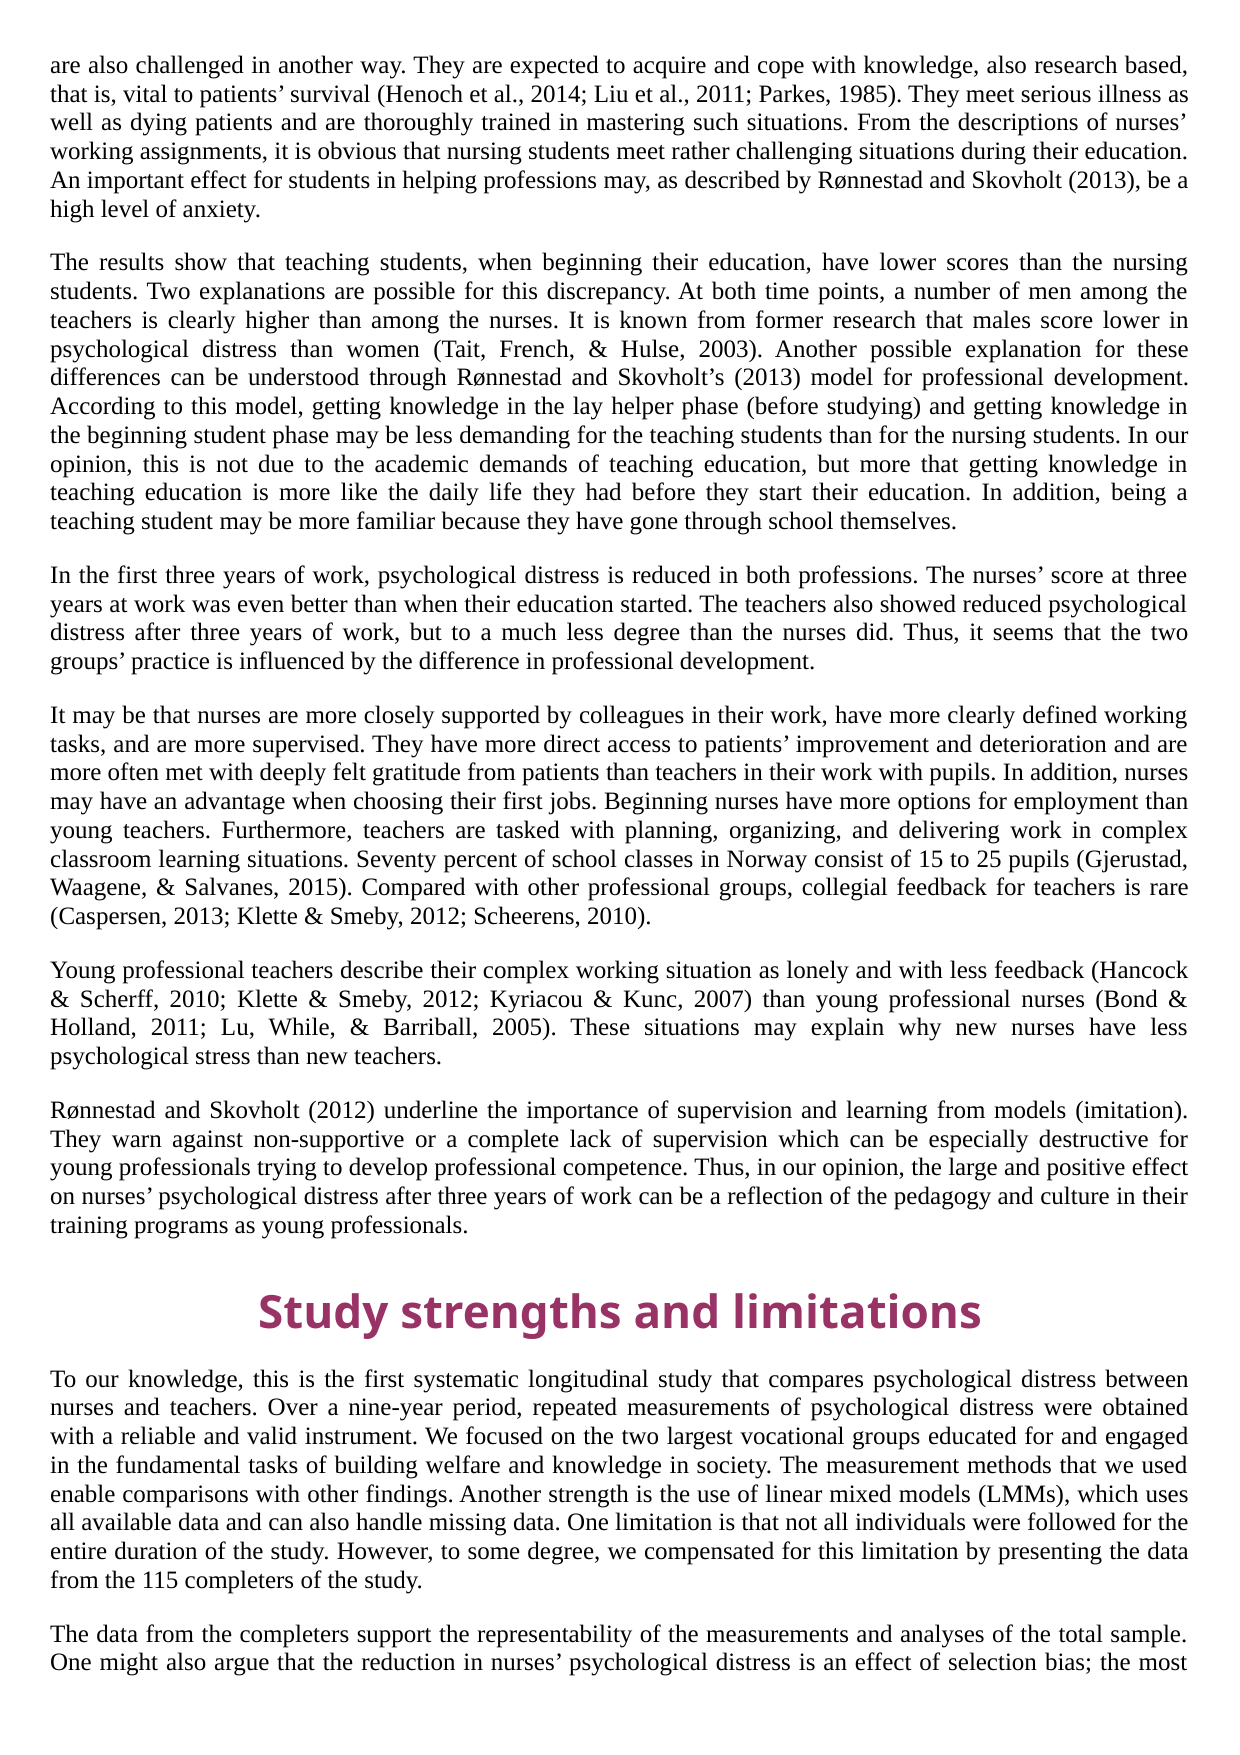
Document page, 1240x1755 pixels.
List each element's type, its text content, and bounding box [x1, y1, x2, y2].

text are also challenged in another way. They are expected to acquire and cope with knowledge, also research based, that is, vital to patients’ survival (Henoch et al., 2014; Liu et al., 2011; Parkes, 1985). They meet serious illness as well as dying patients and are thoroughly trained in mastering such situations. From the descriptions of nurses’ working assignments, it is obvious that nursing students meet rather challenging situations during their education. An important effect for students in helping professions may, as described by Rønnestad and Skovholt (2013), be a high level of anxiety. [50, 50, 1189, 222]
text It may be that nurses are more closely supported by colleagues in their work, have more clearly defined working tasks, and are more supervised. They have more direct access to patients’ improvement and deterioration and are more often met with deeply felt gratitude from patients than teachers in their work with pupils. In addition, nurses may have an advantage when choosing their first jobs. Beginning nurses have more options for employment than young teachers. Furthermore, teachers are tasked with planning, organizing, and delivering work in complex classroom learning situations. Seventy percent of school classes in Norway consist of 15 to 25 pupils (Gjerustad, Waagene, & Salvanes, 2015). Compared with other professional groups, collegial feedback for teachers is rare (Caspersen, 2013; Klette & Smeby, 2012; Scheerens, 2010). [50, 700, 1189, 930]
text Young professional teachers describe their complex working situation as lonely and with less feedback (Hancock & Scherff, 2010; Klette & Smeby, 2012; Kyriacou & Kunc, 2007) than young professional nurses (Bond & Holland, 2011; Lu, While, & Barriball, 2005). These situations may explain why new nurses have less psychological stress than new teachers. [50, 955, 1189, 1070]
text In the first three years of work, psychological distress is reduced in both professions. The nurses’ score at three years at work was even better than when their education started. The teachers also showed reduced psychological distress after three years of work, but to a much less degree than the nurses did. Thus, it seems that the two groups’ practice is influenced by the difference in professional development. [50, 560, 1189, 675]
text The results show that teaching students, when beginning their education, have lower scores than the nursing students. Two explanations are possible for this discrepancy. At both time points, a number of men among the teachers is clearly higher than among the nurses. It is known from former research that males score lower in psychological distress than women (Tait, French, & Hulse, 2003). Another possible explanation for these differences can be understood through Rønnestad and Skovholt’s (2013) model for professional development. According to this model, getting knowledge in the lay helper phase (before studying) and getting knowledge in the beginning student phase may be less demanding for the teaching students than for the nursing students. In our opinion, this is not due to the academic demands of teaching education, but more that getting knowledge in teaching education is more like the daily life they had before they start their education. In addition, being a teaching student may be more familiar because they have gone through school themselves. [50, 247, 1189, 535]
text To our knowledge, this is the first systematic longitudinal study that compares psychological distress between nurses and teachers. Over a nine-year period, repeated measurements of psychological distress were obtained with a reliable and valid instrument. We focused on the two largest vocational groups educated for and engaged in the fundamental tasks of building welfare and knowledge in society. The measurement methods that we used enable comparisons with other findings. Another strength is the use of linear mixed models (LMMs), which uses all available data and can also handle missing data. One limitation is that not all individuals were followed for the entire duration of the study. However, to some degree, we compensated for this limitation by presenting the data from the 115 completers of the study. [50, 1364, 1189, 1594]
text The data from the completers support the representability of the measurements and analyses of the total sample. One might also argue that the reduction in nurses’ psychological distress is an effect of selection bias; the most [50, 1619, 1189, 1676]
text Rønnestad and Skovholt (2012) underline the importance of supervision and learning from models (imitation). They warn against non-supportive or a complete lack of supervision which can be especially destructive for young professionals trying to develop professional competence. Thus, in our opinion, the large and positive effect on nurses’ psychological distress after three years of work can be a reflection of the pedagogy and culture in their training programs as young professionals. [50, 1095, 1189, 1239]
subtitle Study strengths and limitations [50, 1289, 1189, 1339]
